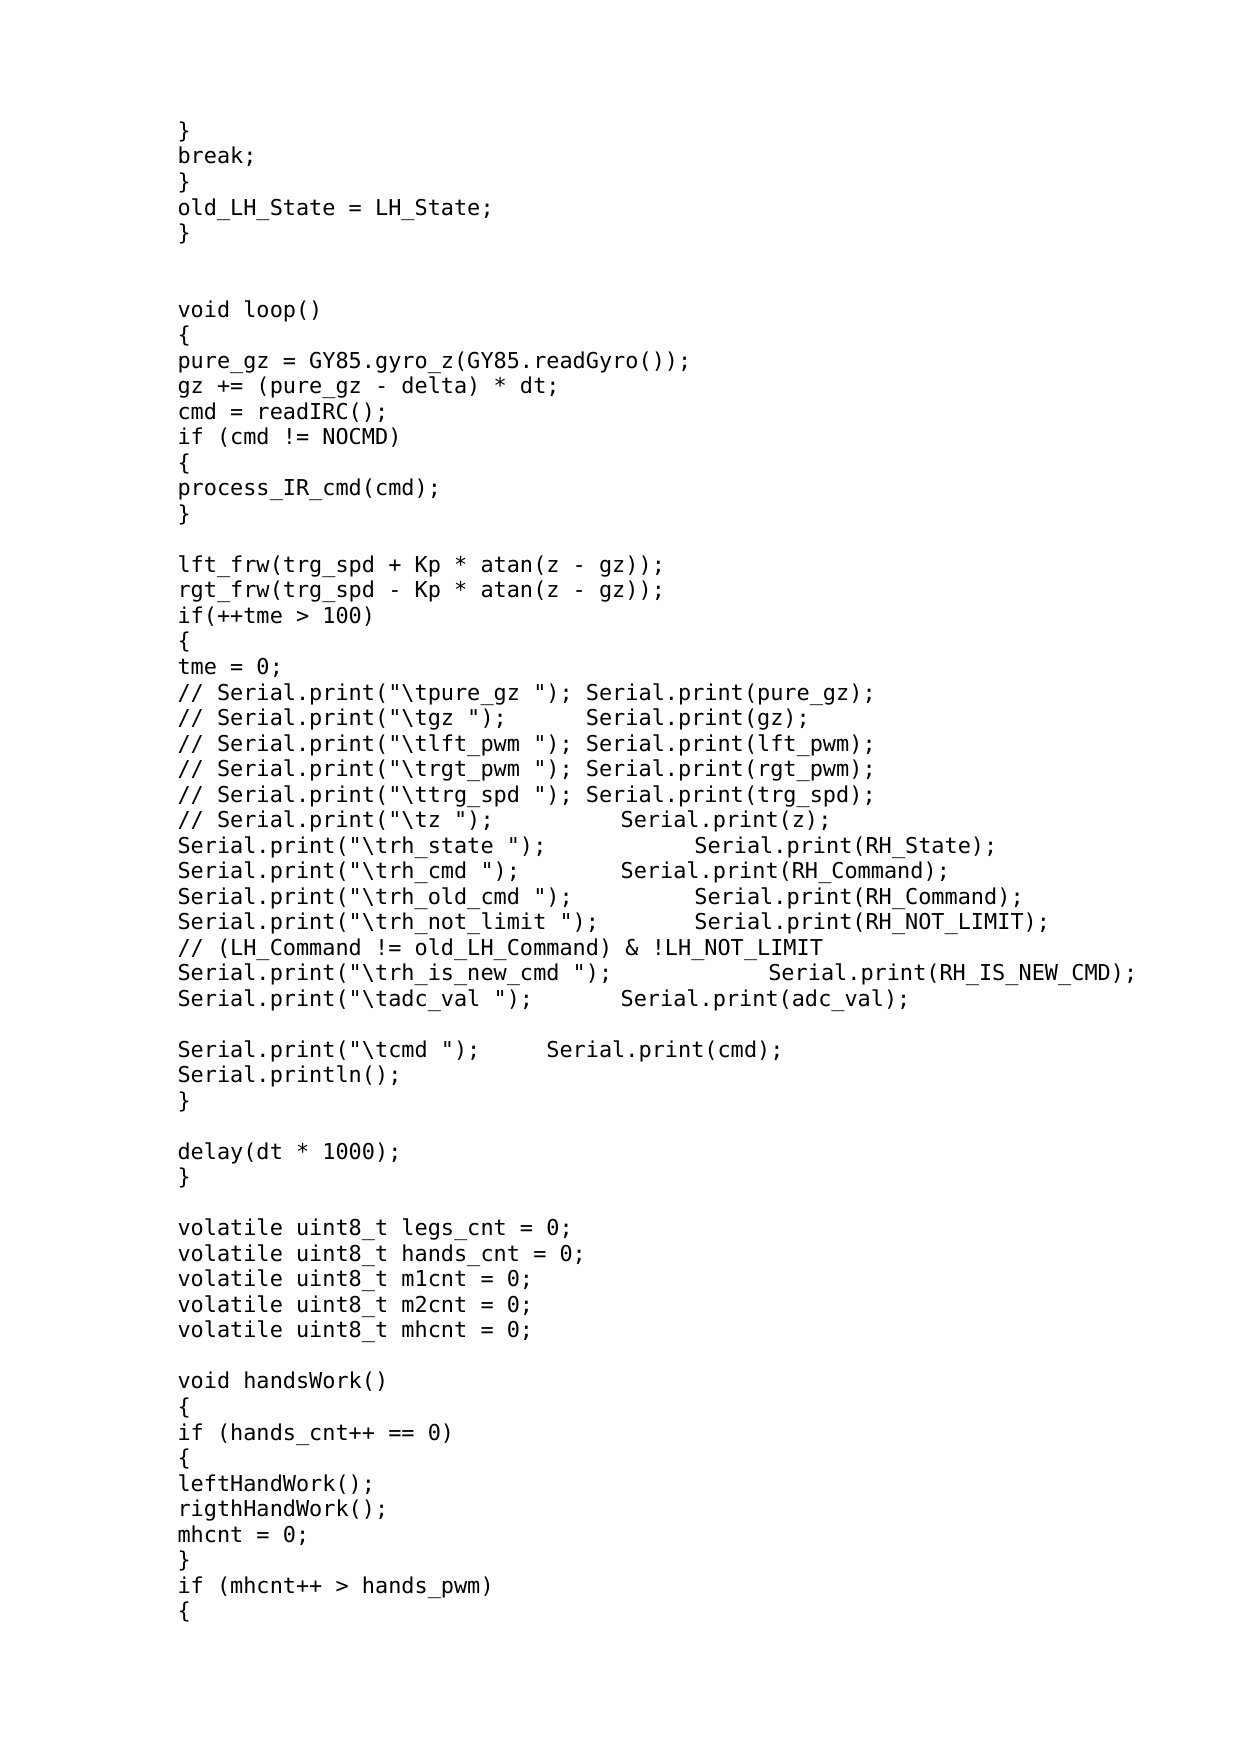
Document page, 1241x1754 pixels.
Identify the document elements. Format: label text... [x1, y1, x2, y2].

text void loop() [177, 297, 1152, 322]
text rigthHandWork(); [177, 1496, 1152, 1522]
text process_IR_cmd(cmd); [177, 475, 1152, 501]
text delay(dt * 1000); [177, 1139, 1152, 1164]
text volatile uint8_t m2cnt = 0; [177, 1292, 1152, 1318]
text Serial.print("\trh_cmd "); Serial.print(RH_Command); [177, 858, 1152, 884]
text // Serial.print("\trgt_pwm "); Serial.print(rgt_pwm); [177, 756, 1152, 782]
text } [177, 169, 1152, 195]
text pure_gz = GY85.gyro_z(GY85.readGyro()); [177, 348, 1152, 373]
text { [177, 322, 1152, 348]
text gz += (pure_gz - delta) * dt; [177, 373, 1152, 399]
text if (hands_cnt++ == 0) [177, 1420, 1152, 1445]
text mhcnt = 0; [177, 1522, 1152, 1547]
text cmd = readIRC(); [177, 399, 1152, 424]
text } [177, 501, 1152, 526]
text } [177, 1164, 1152, 1190]
text Serial.print("\trh_old_cmd "); Serial.print(RH_Command); [177, 884, 1152, 909]
text Serial.print("\tcmd "); Serial.print(cmd); [177, 1037, 1152, 1062]
text volatile uint8_t m1cnt = 0; [177, 1267, 1152, 1292]
text { [177, 628, 1152, 654]
text rgt_frw(trg_spd - Kp * atan(z - gz)); [177, 577, 1152, 603]
text Serial.print("\tadc_val "); Serial.print(adc_val); [177, 986, 1152, 1011]
text volatile uint8_t mhcnt = 0; [177, 1318, 1152, 1343]
text if (cmd != NOCMD) [177, 424, 1152, 450]
text void handsWork() [177, 1369, 1152, 1394]
text Serial.println(); [177, 1062, 1152, 1088]
text { [177, 1394, 1152, 1420]
text Serial.print("\trh_not_limit "); Serial.print(RH_NOT_LIMIT); [177, 909, 1152, 935]
text if(++tme > 100) [177, 603, 1152, 628]
text } [177, 220, 1152, 246]
text { [177, 1598, 1152, 1624]
text // Serial.print("\tlft_pwm "); Serial.print(lft_pwm); [177, 731, 1152, 756]
text if (mhcnt++ > hands_pwm) [177, 1573, 1152, 1598]
text // Serial.print("\tgz "); Serial.print(gz); [177, 705, 1152, 731]
text { [177, 450, 1152, 475]
text leftHandWork(); [177, 1471, 1152, 1496]
text tme = 0; [177, 654, 1152, 679]
text volatile uint8_t legs_cnt = 0; [177, 1216, 1152, 1241]
text lft_frw(trg_spd + Kp * atan(z - gz)); [177, 552, 1152, 577]
text volatile uint8_t hands_cnt = 0; [177, 1241, 1152, 1267]
text // Serial.print("\tz "); Serial.print(z); [177, 807, 1152, 833]
text } [177, 1088, 1152, 1113]
text // Serial.print("\ttrg_spd "); Serial.print(trg_spd); [177, 782, 1152, 807]
text } [177, 1547, 1152, 1573]
text break; [177, 144, 1152, 169]
text // Serial.print("\tpure_gz "); Serial.print(pure_gz); [177, 679, 1152, 705]
text Serial.print("\trh_state "); Serial.print(RH_State); [177, 833, 1152, 858]
text { [177, 1445, 1152, 1471]
text Serial.print("\trh_is_new_cmd "); Serial.print(RH_IS_NEW_CMD); [177, 960, 1152, 986]
text old_LH_State = LH_State; [177, 195, 1152, 220]
text } [177, 118, 1152, 144]
text // (LH_Command != old_LH_Command) & !LH_NOT_LIMIT [177, 935, 1152, 960]
